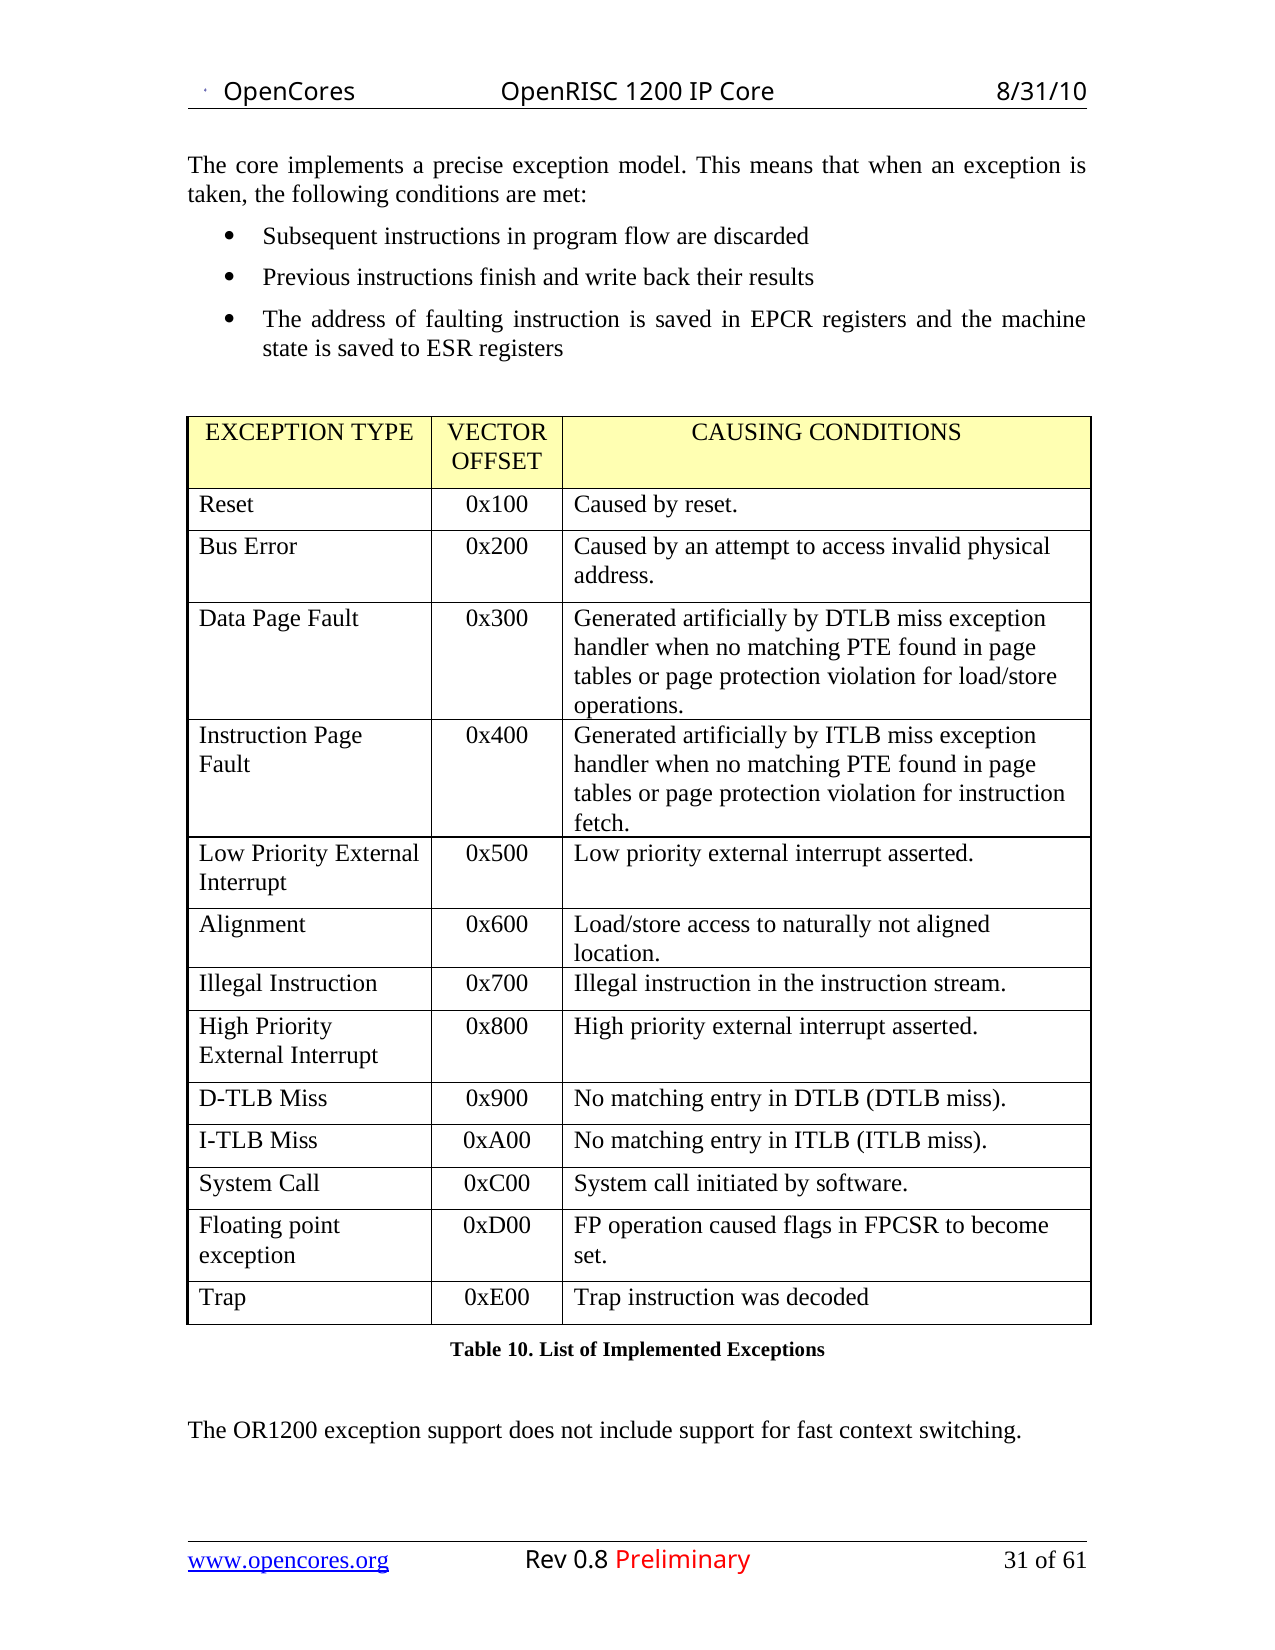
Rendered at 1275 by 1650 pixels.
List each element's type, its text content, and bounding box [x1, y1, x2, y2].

table_cell Illegal instruction in the instruction stream. [563, 968, 1090, 1010]
table_cell No matching entry in ITLB (ITLB miss). [563, 1125, 1090, 1167]
table_cell Generated artificially by DTLB miss exception handler when no matching PTE found in page tables or page protection violation for load/store operations. [563, 603, 1090, 719]
table_cell Alignment [189, 909, 431, 967]
table_cell Trap instruction was decoded [563, 1282, 1090, 1324]
table_cell Instruction Page Fault [189, 720, 431, 836]
list The address of faulting instruction is saved in EPCR registers and the machine state is saved to ESR registers [225, 304, 1087, 362]
table_cell High Priority External Interrupt [189, 1011, 431, 1082]
table_cell 0xC00 [432, 1168, 562, 1209]
table_cell 0xE00 [432, 1282, 562, 1324]
table_cell FP operation caused flags in FPCSR to become set. [563, 1210, 1090, 1281]
table_cell 0x700 [432, 968, 562, 1010]
table_cell No matching entry in DTLB (DTLB miss). [563, 1083, 1090, 1124]
table_cell Data Page Fault [189, 603, 431, 719]
table_cell 0x500 [432, 838, 562, 908]
table_cell I-TLB Miss [189, 1125, 431, 1167]
table_cell Reset [189, 489, 431, 530]
table_header Exception Type [189, 417, 431, 488]
table_cell System call initiated by software. [563, 1168, 1090, 1209]
table_cell Caused by reset. [563, 489, 1090, 530]
table_header Vector Offset [432, 417, 562, 488]
text The OR1200 exception support does not include support for fast context switching. [187, 1415, 1087, 1444]
text Table 10. List of Implemented Exceptions [187, 1337, 1087, 1361]
table_cell High priority external interrupt asserted. [563, 1011, 1090, 1082]
table_cell 0x200 [432, 531, 562, 602]
table_cell 0x600 [432, 909, 562, 967]
table_cell 0x100 [432, 489, 562, 530]
text The core implements a precise exception model. This means that when an exception is taken, the following conditions are met: [187, 150, 1087, 208]
list Previous instructions finish and write back their results [225, 262, 1087, 291]
table_cell Low priority external interrupt asserted. [563, 838, 1090, 908]
list Subsequent instructions in program flow are discarded [225, 221, 1087, 250]
table_cell Trap [189, 1282, 431, 1324]
table_cell 0xD00 [432, 1210, 562, 1281]
table_cell Caused by an attempt to access invalid physical address. [563, 531, 1090, 602]
table_cell 0x400 [432, 720, 562, 836]
table_cell Illegal Instruction [189, 968, 431, 1010]
table_cell 0x300 [432, 603, 562, 719]
table_cell Generated artificially by ITLB miss exception handler when no matching PTE found in page tables or page protection violation for instruction fetch. [563, 720, 1090, 836]
table_cell Bus Error [189, 531, 431, 602]
table_cell Load/store access to naturally not aligned location. [563, 909, 1090, 967]
table_cell Floating point exception [189, 1210, 431, 1281]
table_cell Low Priority External Interrupt [189, 838, 431, 908]
table_cell System Call [189, 1168, 431, 1209]
table_cell 0x900 [432, 1083, 562, 1124]
table_header causing conditions [563, 417, 1090, 488]
table_cell 0x800 [432, 1011, 562, 1082]
table_cell 0xA00 [432, 1125, 562, 1167]
table_cell D-TLB Miss [189, 1083, 431, 1124]
